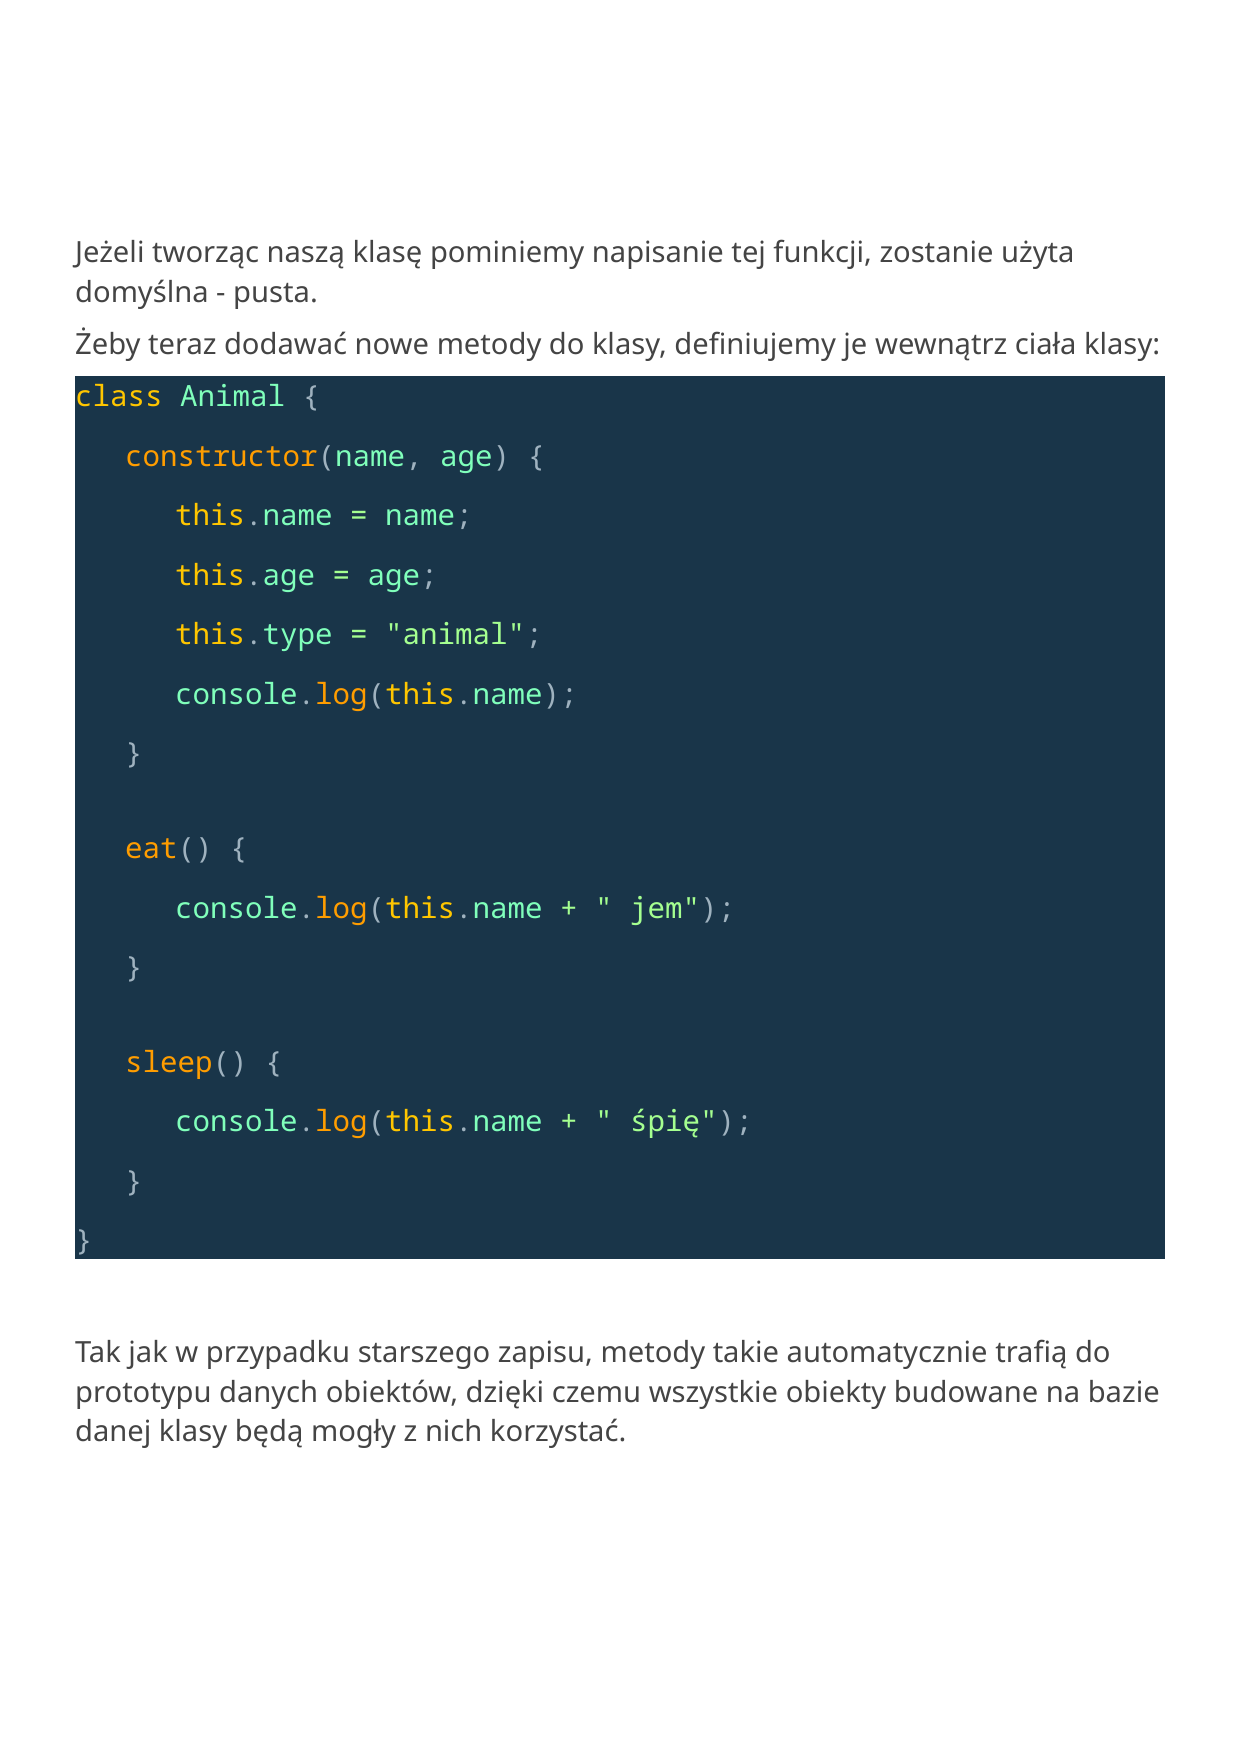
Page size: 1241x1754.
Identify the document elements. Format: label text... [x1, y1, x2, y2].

text console.log(this.name); [75, 673, 1165, 713]
text } [75, 732, 1165, 772]
text eat() { [75, 827, 1165, 867]
text console.log(this.name + " śpię"); [75, 1101, 1165, 1140]
text } [75, 1220, 1165, 1259]
text this.name = name; [75, 494, 1165, 534]
text } [75, 1160, 1165, 1200]
text constructor(name, age) { [75, 435, 1165, 475]
text Jeżeli tworząc naszą klasę pominiemy napisanie tej funkcji, zostanie użyta domyślna - pusta. [75, 232, 1165, 311]
text Tak jak w przypadku starszego zapisu, metody takie automatycznie trafią do prototypu danych obiektów, dzięki czemu wszystkie obiekty budowane na bazie danej klasy będą mogły z nich korzystać. [75, 1331, 1165, 1450]
text sleep() { [75, 1041, 1165, 1081]
text Żeby teraz dodawać nowe metody do klasy, definiujemy je wewnątrz ciała klasy: [75, 323, 1165, 363]
text console.log(this.name + " jem"); [75, 887, 1165, 927]
text this.age = age; [75, 554, 1165, 594]
text this.type = "animal"; [75, 613, 1165, 653]
text class Animal { [75, 376, 1165, 415]
text } [75, 946, 1165, 986]
